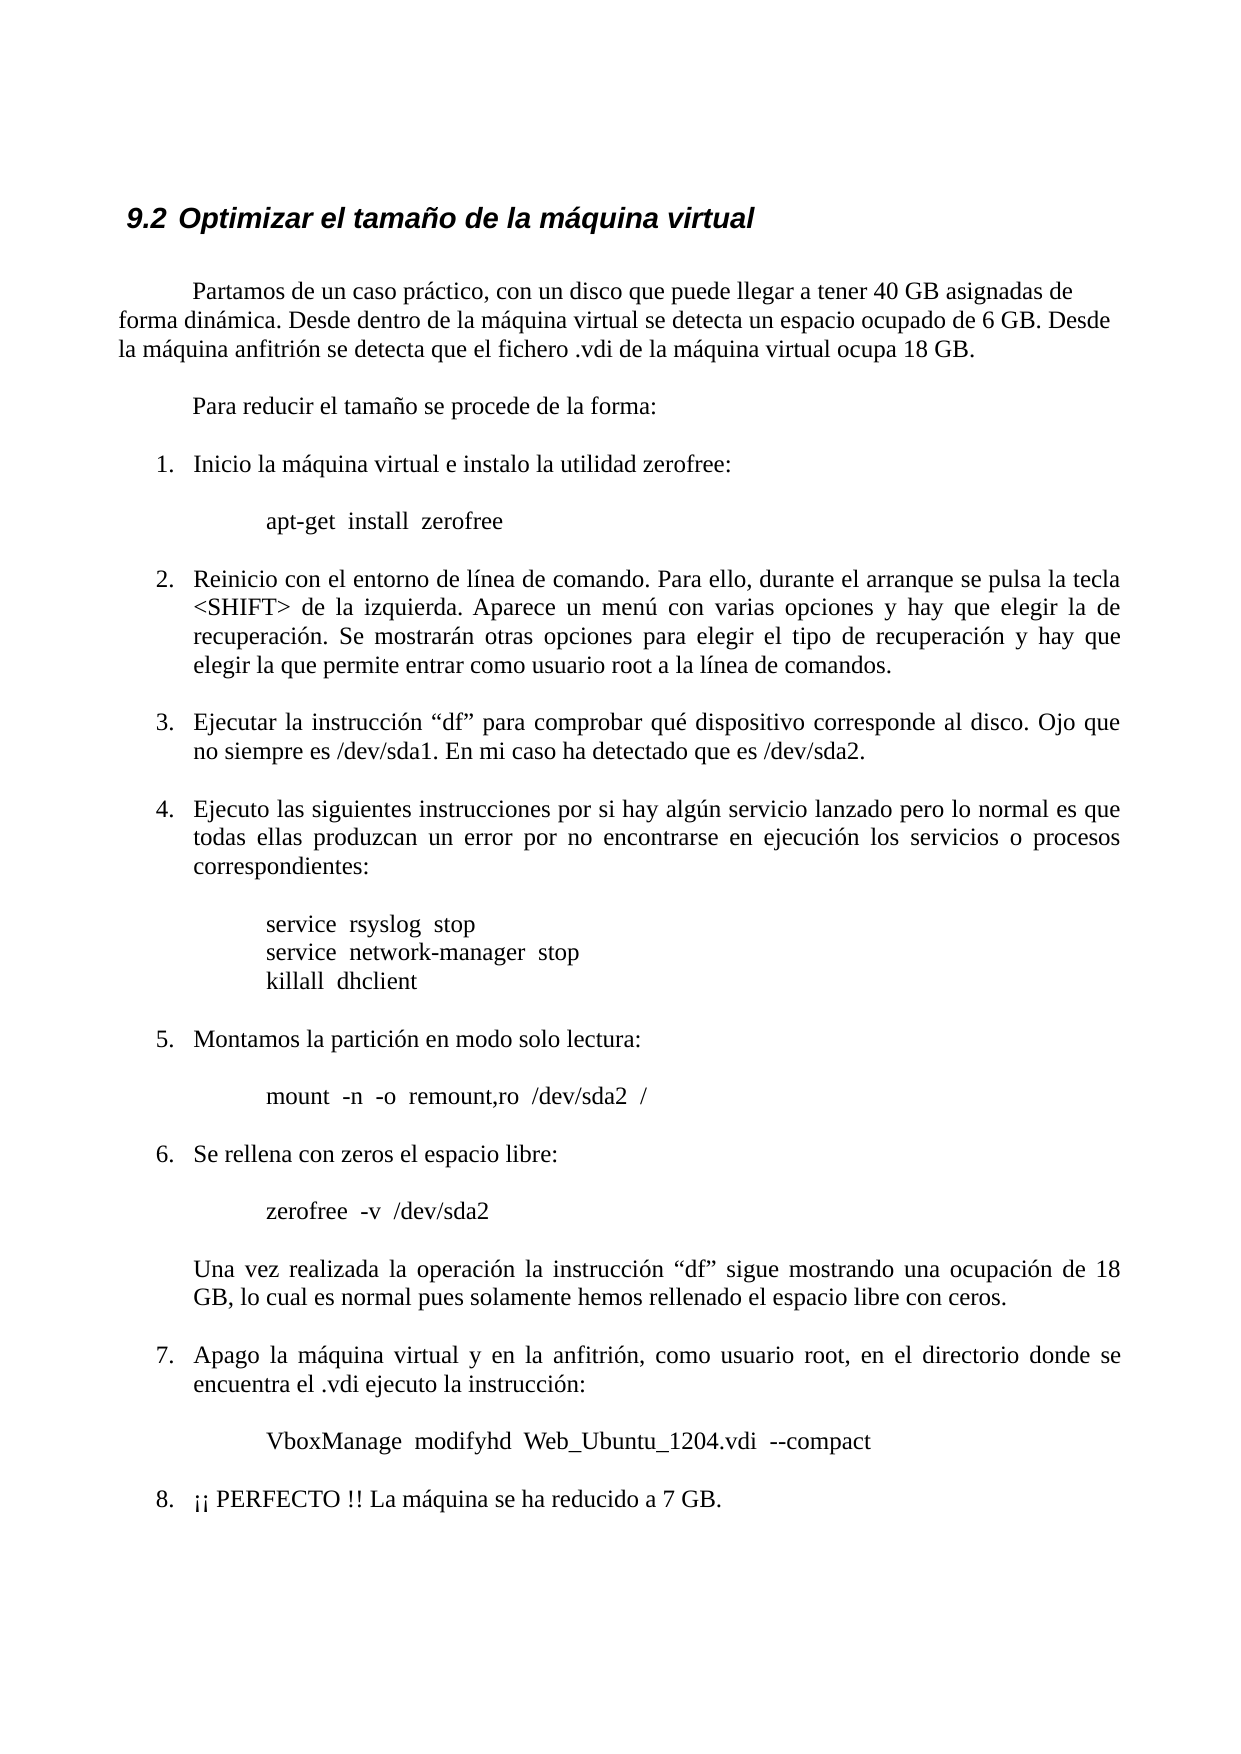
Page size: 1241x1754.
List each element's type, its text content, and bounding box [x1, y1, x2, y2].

list Ejecuto las siguientes instrucciones por si hay algún servicio lanzado pero lo normal es que todas ellas produzcan un error por no encontrarse en ejecución los servicios o procesos correspondientes: [156, 794, 1122, 880]
list Montamos la partición en modo solo lectura: [156, 1024, 1122, 1052]
text apt-get install zerofree [118, 506, 1122, 535]
text Partamos de un caso práctico, con un disco que puede llegar a tener 40 GB asignadas de forma dinámica. Desde dentro de la máquina virtual se detecta un espacio ocupado de 6 GB. Desde la máquina anfitrión se detecta que el fichero .vdi de la máquina virtual ocupa 18 GB. [118, 276, 1122, 362]
text service rsyslog stop [118, 909, 1122, 937]
text service network-manager stop [118, 937, 1122, 966]
text Para reducir el tamaño se procede de la forma: [118, 391, 1122, 420]
list Reinicio con el entorno de línea de comando. Para ello, durante el arranque se pulsa la tecla <SHIFT> de la izquierda. Aparece un menú con varias opciones y hay que elegir la de recuperación. Se mostrarán otras opciones para elegir el tipo de recuperación y hay que elegir la que permite entrar como usuario root a la línea de comandos. [156, 564, 1122, 679]
list Ejecutar la instrucción “df” para comprobar qué dispositivo corresponde al disco. Ojo que no siempre es /dev/sda1. En mi caso ha detectado que es /dev/sda2. [156, 707, 1122, 765]
list Una vez realizada la operación la instrucción “df” sigue mostrando una ocupación de 18 GB, lo cual es normal pues solamente hemos rellenado el espacio libre con ceros. [156, 1254, 1122, 1311]
subtitle Optimizar el tamaño de la máquina virtual [118, 201, 1122, 235]
list Apago la máquina virtual y en la anfitrión, como usuario root, en el directorio donde se encuentra el .vdi ejecuto la instrucción: [156, 1340, 1122, 1397]
list Se rellena con zeros el espacio libre: [156, 1139, 1122, 1167]
text killall dhclient [118, 966, 1122, 995]
list Inicio la máquina virtual e instalo la utilidad zerofree: [156, 449, 1122, 477]
text zerofree -v /dev/sda2 [118, 1196, 1122, 1225]
text mount -n -o remount,ro /dev/sda2 / [118, 1081, 1122, 1110]
text VboxManage modifyhd Web_Ubuntu_1204.vdi --compact [118, 1426, 1122, 1455]
list ¡¡ PERFECTO !! La máquina se ha reducido a 7 GB. [156, 1484, 1122, 1512]
